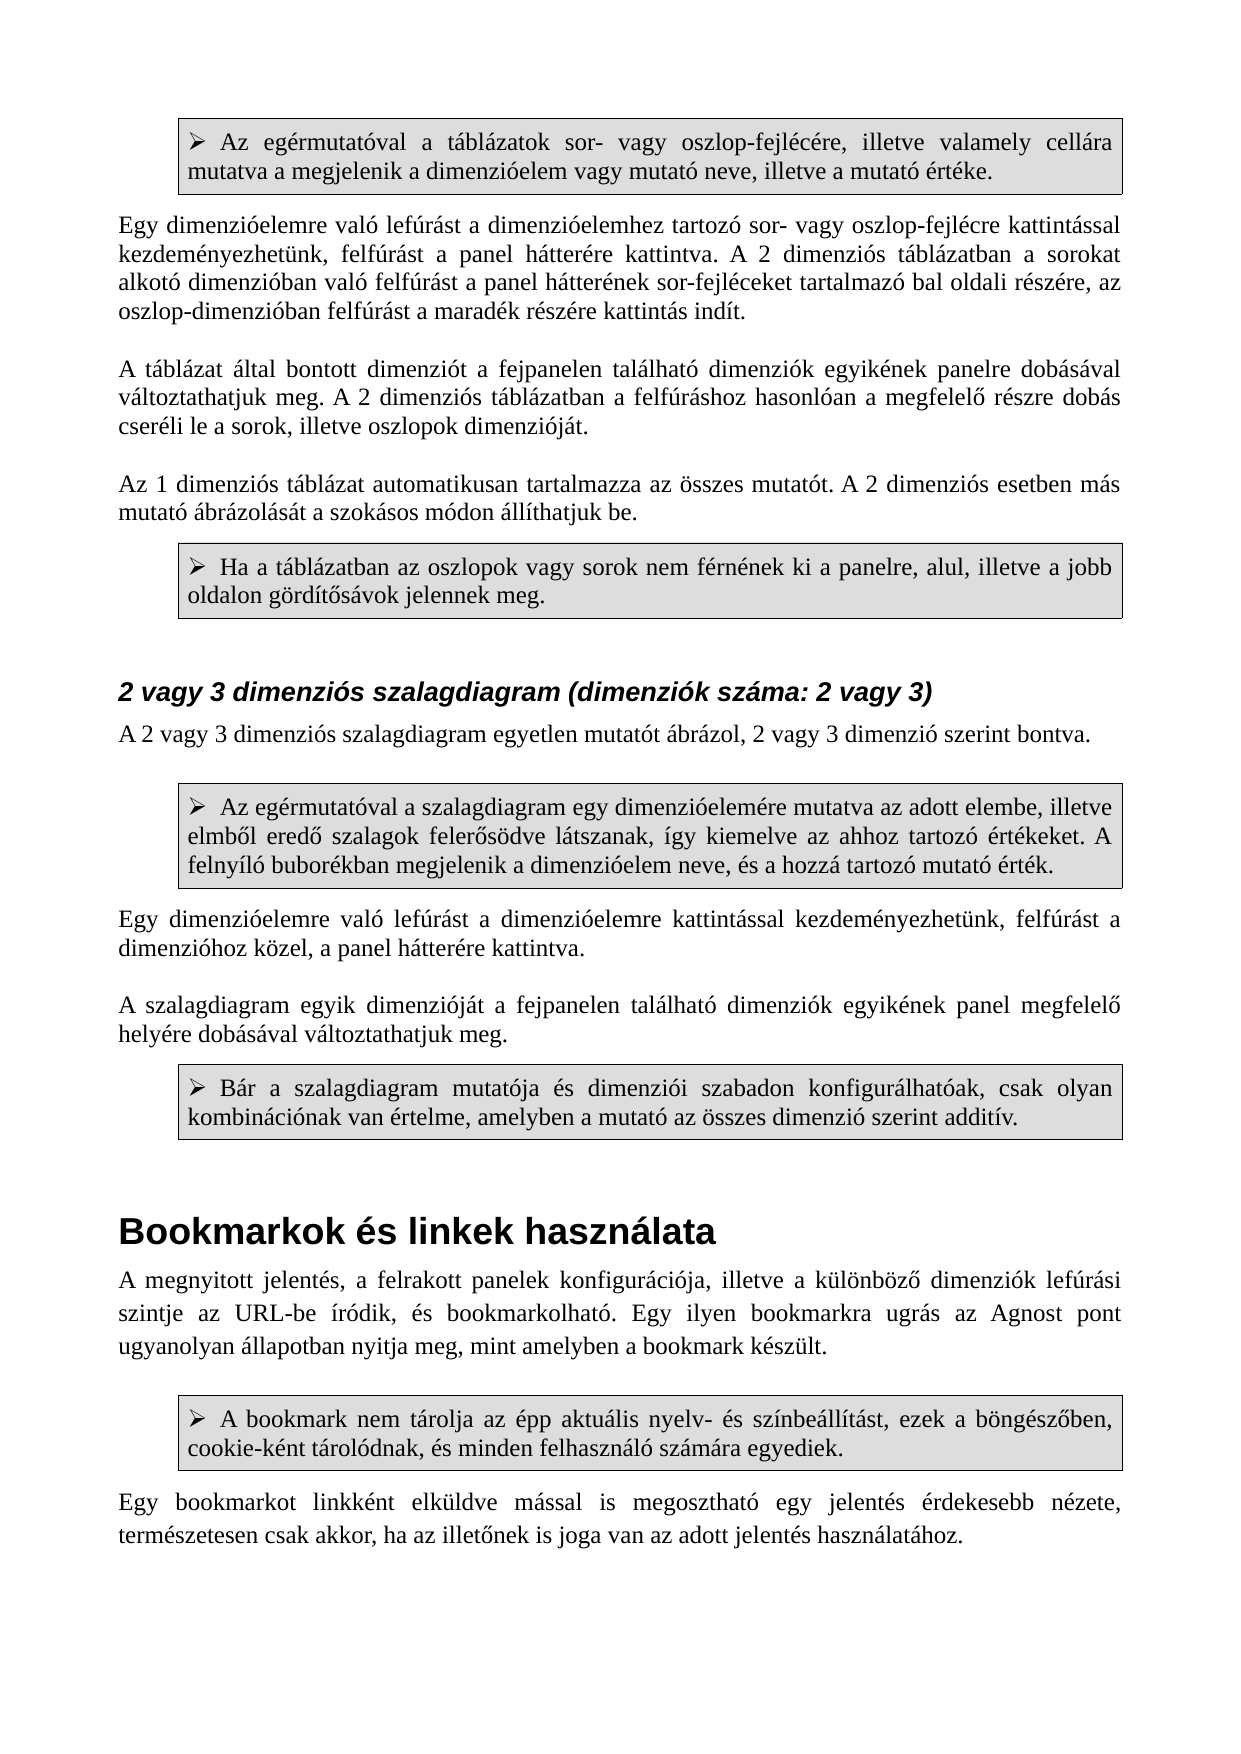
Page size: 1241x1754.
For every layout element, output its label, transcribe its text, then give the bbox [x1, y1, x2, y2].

text A 2 vagy 3 dimenziós szalagdiagram egyetlen mutatót ábrázol, 2 vagy 3 dimenzió szerint bontva. [118, 719, 1122, 748]
list A bookmark nem tárolja az épp aktuális nyelv- és színbeállítást, ezek a böngészőben, cookie-ként tárolódnak, és minden felhasználó számára egyediek. [179, 1396, 1122, 1470]
text Egy bookmarkot linkként elküldve mással is megosztható egy jelentés érdekesebb nézete, természetesen csak akkor, ha az illetőnek is joga van az adott jelentés használatához. [118, 1487, 1122, 1549]
list Bár a szalagdiagram mutatója és dimenziói szabadon konfigurálhatóak, csak olyan kombinációnak van értelme, amelyben a mutató az összes dimenzió szerint additív. [179, 1065, 1122, 1139]
text A szalagdiagram egyik dimenzióját a fejpanelen található dimenziók egyikének panel megfelelő helyére dobásával változtathatjuk meg. [118, 990, 1122, 1048]
text A megnyitott jelentés, a felrakott panelek konfigurációja, illetve a különböző dimenziók lefúrási szintje az URL-be íródik, és bookmarkolható. Egy ilyen bookmarkra ugrás az Agnost pont ugyanolyan állapotban nyitja meg, mint amelyben a bookmark készült. [118, 1265, 1122, 1360]
text A táblázat által bontott dimenziót a fejpanelen található dimenziók egyikének panelre dobásával változtathatjuk meg. A 2 dimenziós táblázatban a felfúráshoz hasonlóan a megfelelő részre dobás cseréli le a sorok, illetve oszlopok dimenzióját. [118, 354, 1122, 440]
subtitle Bookmarkok és linkek használata [118, 1209, 1122, 1253]
list Az egérmutatóval a táblázatok sor- vagy oszlop-fejlécére, illetve valamely cellára mutatva a megjelenik a dimenzióelem vagy mutató neve, illetve a mutató értéke. [179, 119, 1122, 194]
text Az 1 dimenziós táblázat automatikusan tartalmazza az összes mutatót. A 2 dimenziós esetben más mutató ábrázolását a szokásos módon állíthatjuk be. [118, 469, 1122, 526]
text Egy dimenzióelemre való lefúrást a dimenzióelemhez tartozó sor- vagy oszlop-fejlécre kattintással kezdeményezhetünk, felfúrást a panel hátterére kattintva. A 2 dimenziós táblázatban a sorokat alkotó dimenzióban való felfúrást a panel hátterének sor-fejléceket tartalmazó bal oldali részére, az oszlop-dimenzióban felfúrást a maradék részére kattintás indít. [118, 210, 1122, 325]
text Egy dimenzióelemre való lefúrást a dimenzióelemre kattintással kezdeményezhetünk, felfúrást a dimenzióhoz közel, a panel hátterére kattintva. [118, 904, 1122, 961]
list Ha a táblázatban az oszlopok vagy sorok nem férnének ki a panelre, alul, illetve a jobb oldalon gördítősávok jelennek meg. [179, 544, 1122, 618]
subtitle 2 vagy 3 dimenziós szalagdiagram (dimenziók száma: 2 vagy 3) [118, 676, 1122, 707]
list Az egérmutatóval a szalagdiagram egy dimenzióelemére mutatva az adott elembe, illetve elmből eredő szalagok felerősödve látszanak, így kiemelve az ahhoz tartozó értékeket. A felnyíló buborékban megjelenik a dimenzióelem neve, és a hozzá tartozó mutató érték. [179, 784, 1122, 888]
